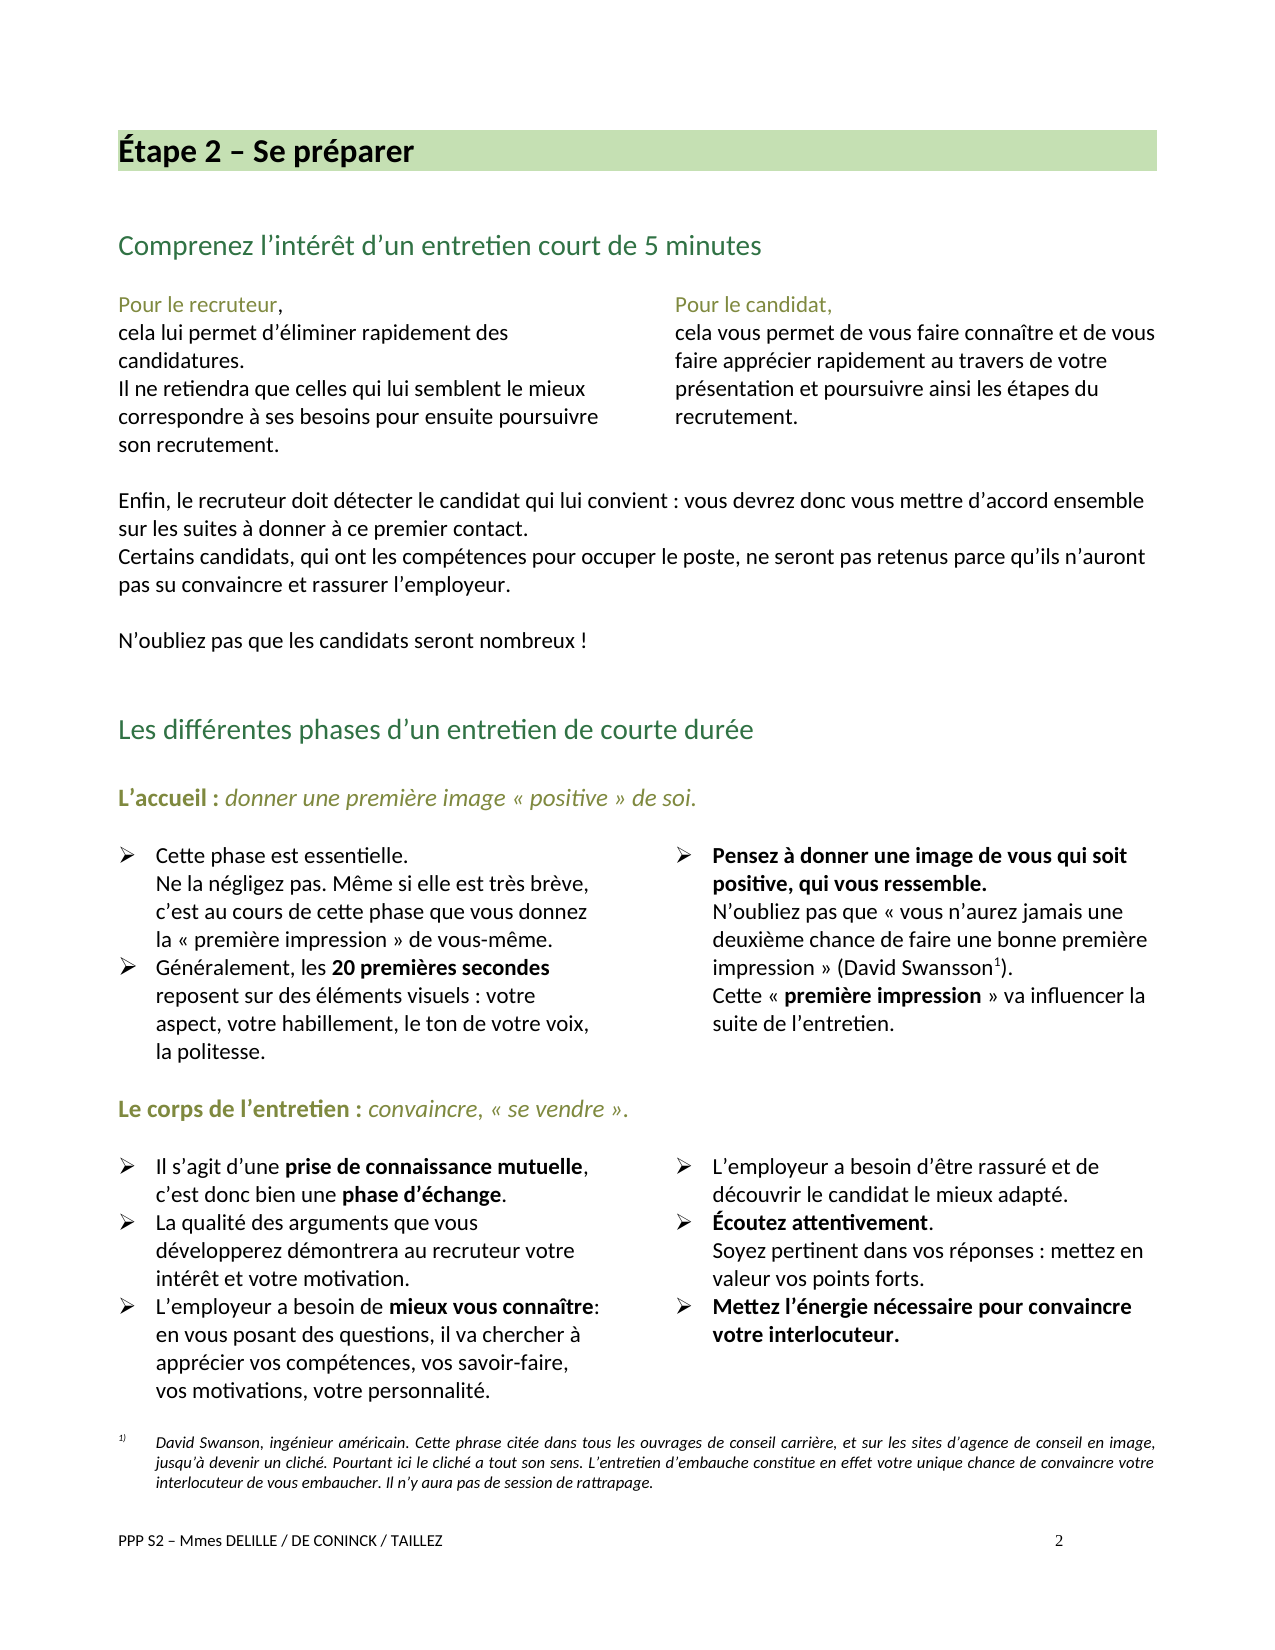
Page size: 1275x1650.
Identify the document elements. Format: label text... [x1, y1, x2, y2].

list L’employeur a besoin d’être rassuré et de découvrir le candidat le mieux adapté. [675, 1152, 1157, 1208]
text Le corps de l’entretien : convaincre, « se vendre ». [118, 1093, 1157, 1124]
list Écoutez attentivement. [675, 1208, 1157, 1236]
list Généralement, les 20 premières secondes reposent sur des éléments visuels : votre aspect, votre habillement, le ton de votre voix, la politesse. [118, 953, 600, 1065]
text Cette « première impression » va influencer la suite de l’entretien. [712, 981, 1157, 1037]
list Il s’agit d’une prise de connaissance mutuelle, c’est donc bien une phase d’échange. [118, 1152, 600, 1208]
list Mettez l’énergie nécessaire pour convaincre votre interlocuteur. [675, 1292, 1157, 1348]
text Pour le candidat, [675, 290, 1157, 318]
text Certains candidats, qui ont les compétences pour occuper le poste, ne seront pas retenus parce qu’ils n’auront pas su convaincre et rassurer l’employeur. [118, 542, 1157, 598]
text cela lui permet d’éliminer rapidement des candidatures. [118, 318, 600, 374]
list David Swanson, ingénieur américain. Cette phrase citée dans tous les ouvrages de conseil carrière, et sur les sites d’agence de conseil en image, jusqu’à devenir un cliché. Pourtant ici le cliché a tout son sens. L’entretien d’embauche constitue en effet votre unique chance de convaincre votre interlocuteur de vous embaucher. Il n’y aura pas de session de rattrapage. [118, 1432, 1157, 1493]
list Pensez à donner une image de vous qui soit positive, qui vous ressemble. [675, 841, 1157, 897]
text Pour le recruteur, [118, 290, 600, 318]
text L’accueil : donner une première image « positive » de soi. [118, 783, 1157, 813]
text Enfin, le recruteur doit détecter le candidat qui lui convient : vous devrez donc vous mettre d’accord ensemble sur les suites à donner à ce premier contact. [118, 486, 1157, 542]
list Cette phase est essentielle. [118, 841, 600, 869]
list La qualité des arguments que vous développerez démontrera au recruteur votre intérêt et votre motivation. [118, 1208, 600, 1292]
text Soyez pertinent dans vos réponses : mettez en valeur vos points forts. [712, 1236, 1157, 1292]
text N’oubliez pas que les candidats seront nombreux ! [118, 627, 1157, 654]
text Étape 2 – Se préparer [118, 130, 1157, 171]
list L’employeur a besoin de mieux vous connaître: en vous posant des questions, il va chercher à apprécier vos compétences, vos savoir-faire, vos motivations, votre personnalité. [118, 1292, 600, 1404]
text Comprenez l’intérêt d’un entretien court de 5 minutes [118, 227, 1157, 262]
text Il ne retiendra que celles qui lui semblent le mieux correspondre à ses besoins pour ensuite poursuivre son recrutement. [118, 374, 600, 458]
text cela vous permet de vous faire connaître et de vous faire apprécier rapidement au travers de votre présentation et poursuivre ainsi les étapes du recrutement. [675, 318, 1157, 430]
text Ne la négligez pas. Même si elle est très brève, c’est au cours de cette phase que vous donnez la « première impression » de vous-même. [156, 869, 600, 953]
text N’oubliez pas que « vous n’aurez jamais une deuxième chance de faire une bonne première impression » (David Swansson1). [712, 897, 1157, 981]
text Les différentes phases d’un entretien de courte durée [118, 711, 1157, 747]
